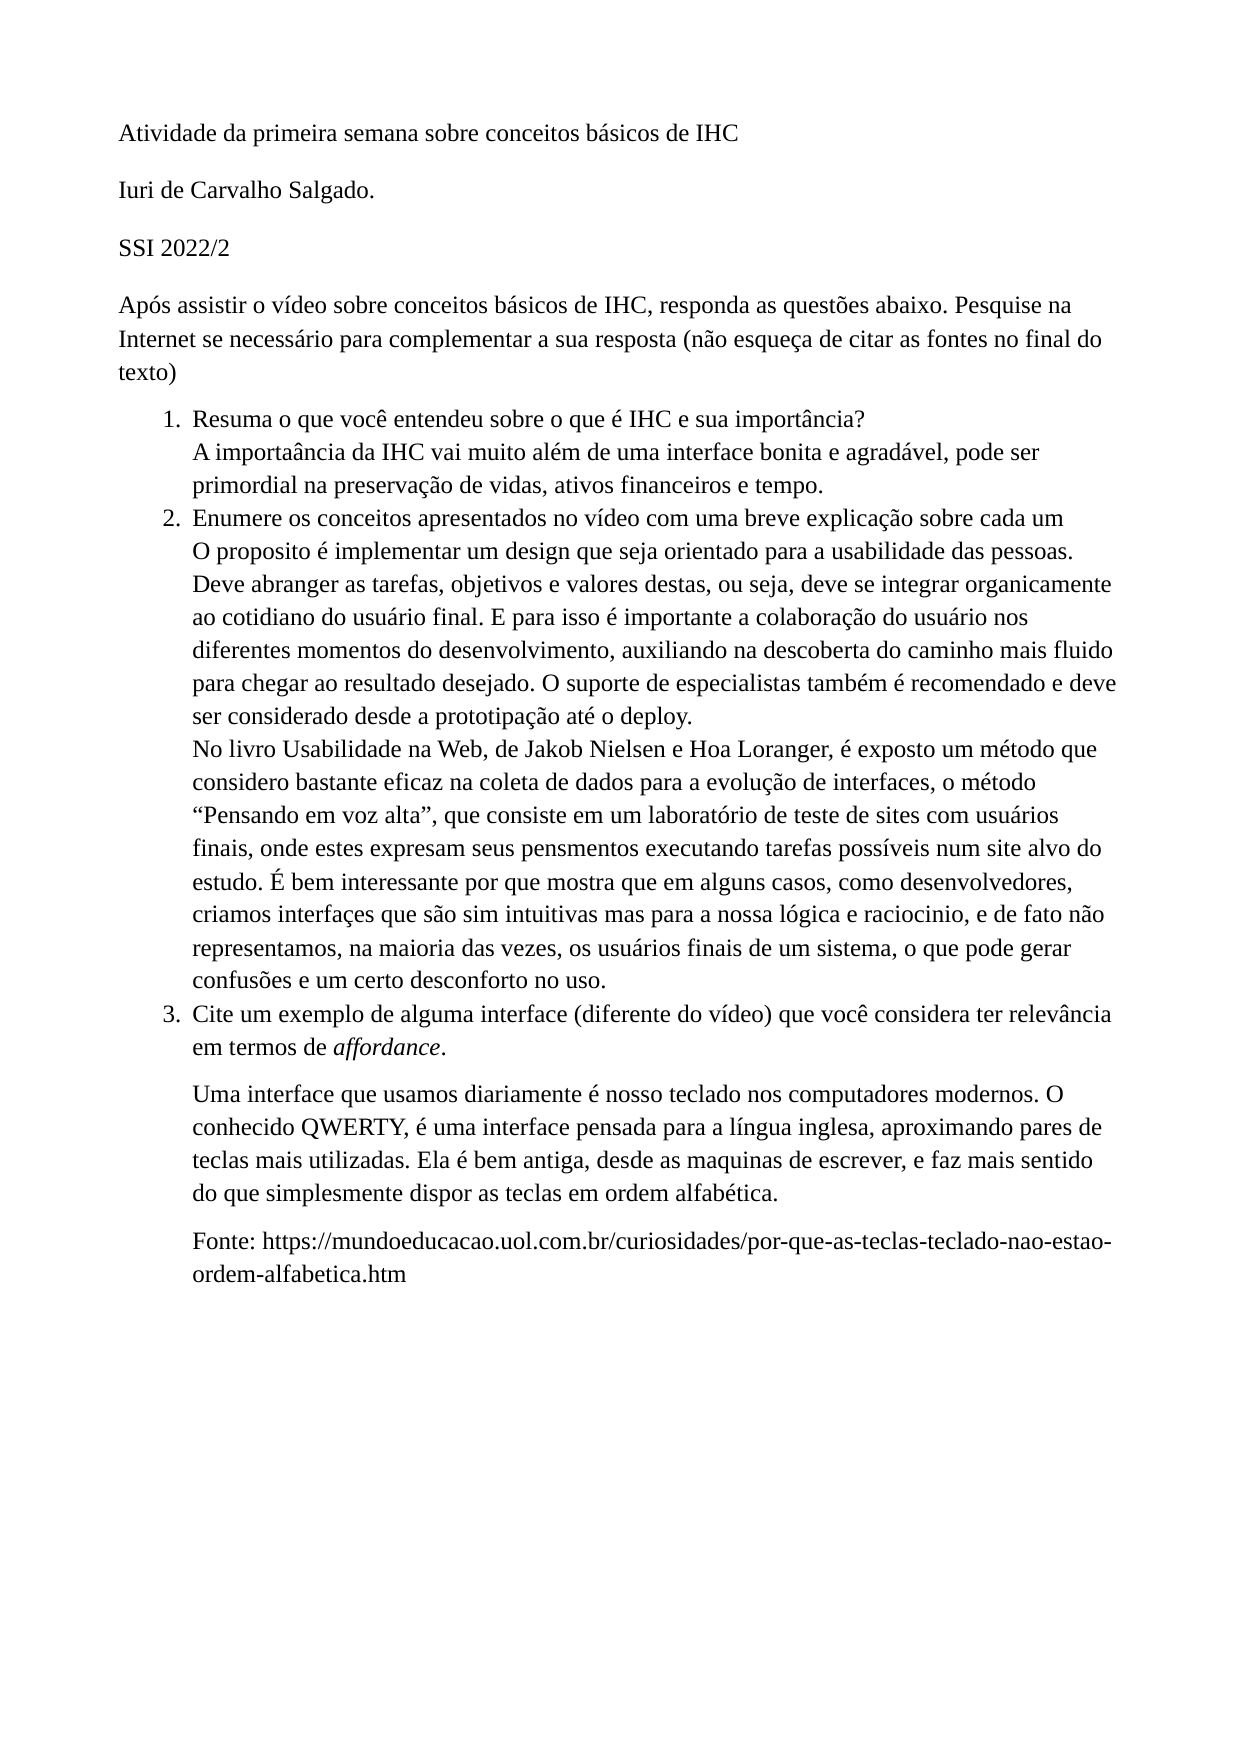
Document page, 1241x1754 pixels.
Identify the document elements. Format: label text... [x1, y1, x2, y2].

list Cite um exemplo de alguma interface (diferente do vídeo) que você considera ter relevância em termos de affordance. [162, 999, 1122, 1060]
list Enumere os conceitos apresentados no vídeo com uma breve explicação sobre cada um [162, 503, 1122, 532]
text SSI 2022/2 [118, 233, 1122, 262]
list Uma interface que usamos diariamente é nosso teclado nos computadores modernos. O conhecido QWERTY, é uma interface pensada para a língua inglesa, aproximando pares de teclas mais utilizadas. Ela é bem antiga, desde as maquinas de escrever, e faz mais sentido do que simplesmente dispor as teclas em ordem alfabética. [162, 1079, 1122, 1207]
text Após assistir o vídeo sobre conceitos básicos de IHC, responda as questões abaixo. Pesquise na Internet se necessário para complementar a sua resposta (não esqueça de citar as fontes no final do texto) [118, 291, 1122, 385]
list Resuma o que você entendeu sobre o que é IHC e sua importância? [162, 404, 1122, 433]
list A importaância da IHC vai muito além de uma interface bonita e agradável, pode ser primordial na preservação de vidas, ativos financeiros e tempo. [162, 437, 1122, 499]
list Fonte: https://mundoeducacao.uol.com.br/curiosidades/por-que-as-teclas-teclado-nao-estao-ordem-alfabetica.htm [162, 1226, 1122, 1288]
list No livro Usabilidade na Web, de Jakob Nielsen e Hoa Loranger, é exposto um método que considero bastante eficaz na coleta de dados para a evolução de interfaces, o método “Pensando em voz alta”, que consiste em um laboratório de teste de sites com usuários finais, onde estes expresam seus pensmentos executando tarefas possíveis num site alvo do estudo. É bem interessante por que mostra que em alguns casos, como desenvolvedores, criamos interfaçes que são sim intuitivas mas para a nossa lógica e raciocinio, e de fato não representamos, na maioria das vezes, os usuários finais de um sistema, o que pode gerar confusões e um certo desconforto no uso. [162, 734, 1122, 994]
text Atividade da primeira semana sobre conceitos básicos de IHC [118, 118, 1122, 147]
list O proposito é implementar um design que seja orientado para a usabilidade das pessoas. Deve abranger as tarefas, objetivos e valores destas, ou seja, deve se integrar organicamente ao cotidiano do usuário final. E para isso é importante a colaboração do usuário nos diferentes momentos do desenvolvimento, auxiliando na descoberta do caminho mais fluido para chegar ao resultado desejado. O suporte de especialistas também é recomendado e deve ser considerado desde a prototipação até o deploy. [162, 536, 1122, 730]
text Iuri de Carvalho Salgado. [118, 176, 1122, 204]
